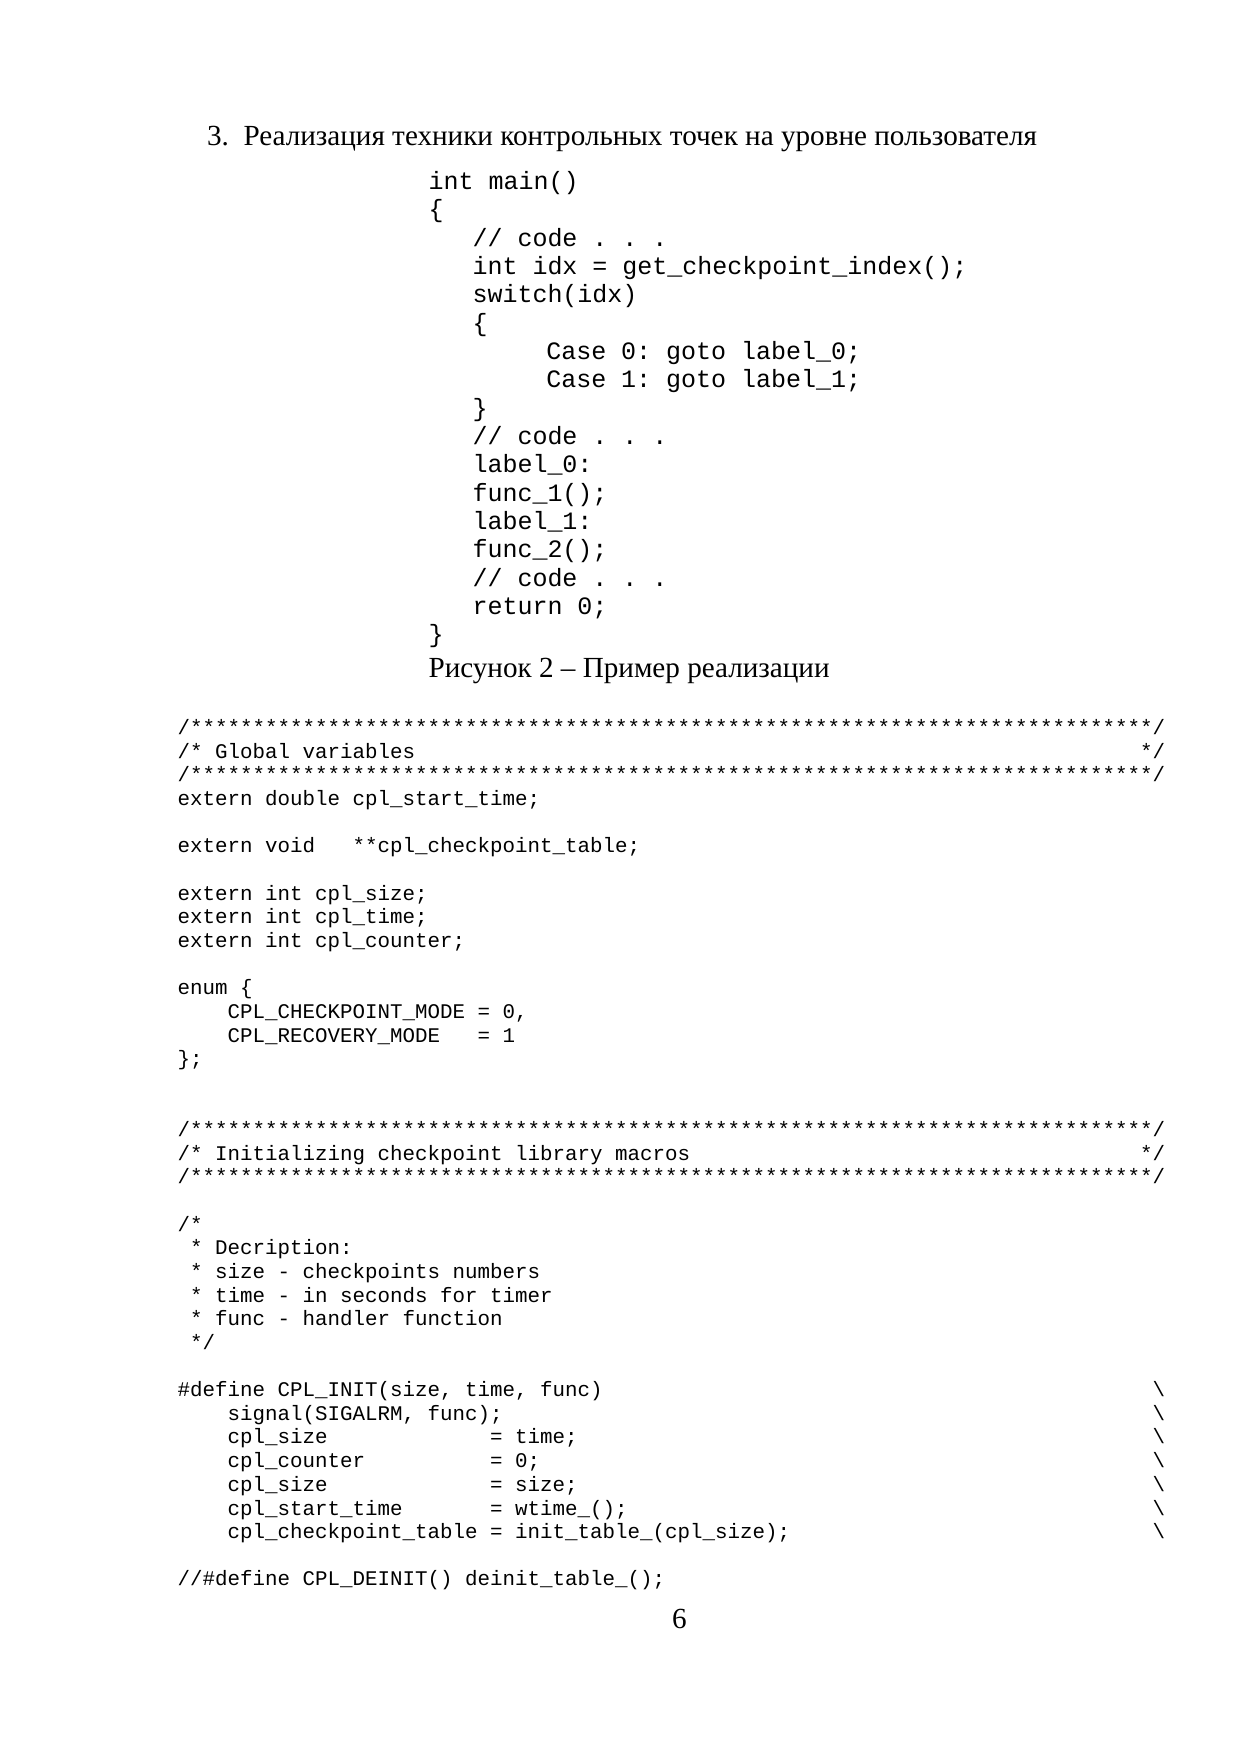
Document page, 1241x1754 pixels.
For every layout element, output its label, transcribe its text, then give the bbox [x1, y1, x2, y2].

text label_1: [428, 508, 1181, 537]
text /*****************************************************************************/ [177, 1166, 1181, 1190]
text { [428, 310, 1181, 338]
text * func - handler function [177, 1308, 1181, 1332]
text /* Global variables */ [177, 741, 1181, 764]
text int main() [428, 168, 1181, 197]
text return 0; [428, 593, 1181, 622]
text * time - in seconds for timer [177, 1285, 1181, 1308]
text func_1(); [428, 480, 1181, 508]
text #define CPL_INIT(size, time, func) \ [177, 1379, 1181, 1403]
text func_2(); [428, 537, 1181, 565]
text switch(idx) [428, 282, 1181, 310]
text }; [177, 1048, 1181, 1072]
text /* [177, 1214, 1181, 1237]
text // code . . . [428, 565, 1181, 593]
text //#define CPL_DEINIT() deinit_table_(); [177, 1568, 1181, 1592]
text extern int cpl_size; [177, 883, 1181, 906]
text /*****************************************************************************/ [177, 764, 1181, 788]
text /*****************************************************************************/ [177, 1119, 1181, 1143]
text cpl_size = size; \ [177, 1474, 1181, 1497]
text } [428, 622, 1181, 650]
text extern void **cpl_checkpoint_table; [177, 835, 1181, 859]
text } [428, 395, 1181, 423]
text enum { [177, 977, 1181, 1001]
text */ [177, 1332, 1181, 1356]
text { [428, 197, 1181, 225]
text Рисунок 2 – Пример реализации [428, 650, 1181, 684]
text label_0: [428, 452, 1181, 480]
text cpl_counter = 0; \ [177, 1450, 1181, 1474]
text Case 0: goto label_0; [428, 338, 1181, 367]
text // code . . . [428, 225, 1181, 253]
text 3. Реализация техники контрольных точек на уровне пользователя [207, 118, 1181, 152]
text /* Initializing checkpoint library macros */ [177, 1143, 1181, 1166]
text CPL_RECOVERY_MODE = 1 [177, 1024, 1181, 1048]
text * Decription: [177, 1237, 1181, 1261]
text // code . . . [428, 423, 1181, 452]
text extern double cpl_start_time; [177, 788, 1181, 812]
text signal(SIGALRM, func); \ [177, 1403, 1181, 1427]
text cpl_checkpoint_table = init_table_(cpl_size); \ [177, 1521, 1181, 1545]
text int idx = get_checkpoint_index(); [428, 253, 1181, 282]
text * size - checkpoints numbers [177, 1261, 1181, 1285]
text cpl_start_time = wtime_(); \ [177, 1497, 1181, 1521]
text /*****************************************************************************/ [177, 717, 1181, 741]
text cpl_size = time; \ [177, 1427, 1181, 1450]
text Case 1: goto label_1; [428, 367, 1181, 395]
text CPL_CHECKPOINT_MODE = 0, [177, 1001, 1181, 1024]
text extern int cpl_counter; [177, 930, 1181, 954]
text extern int cpl_time; [177, 906, 1181, 930]
